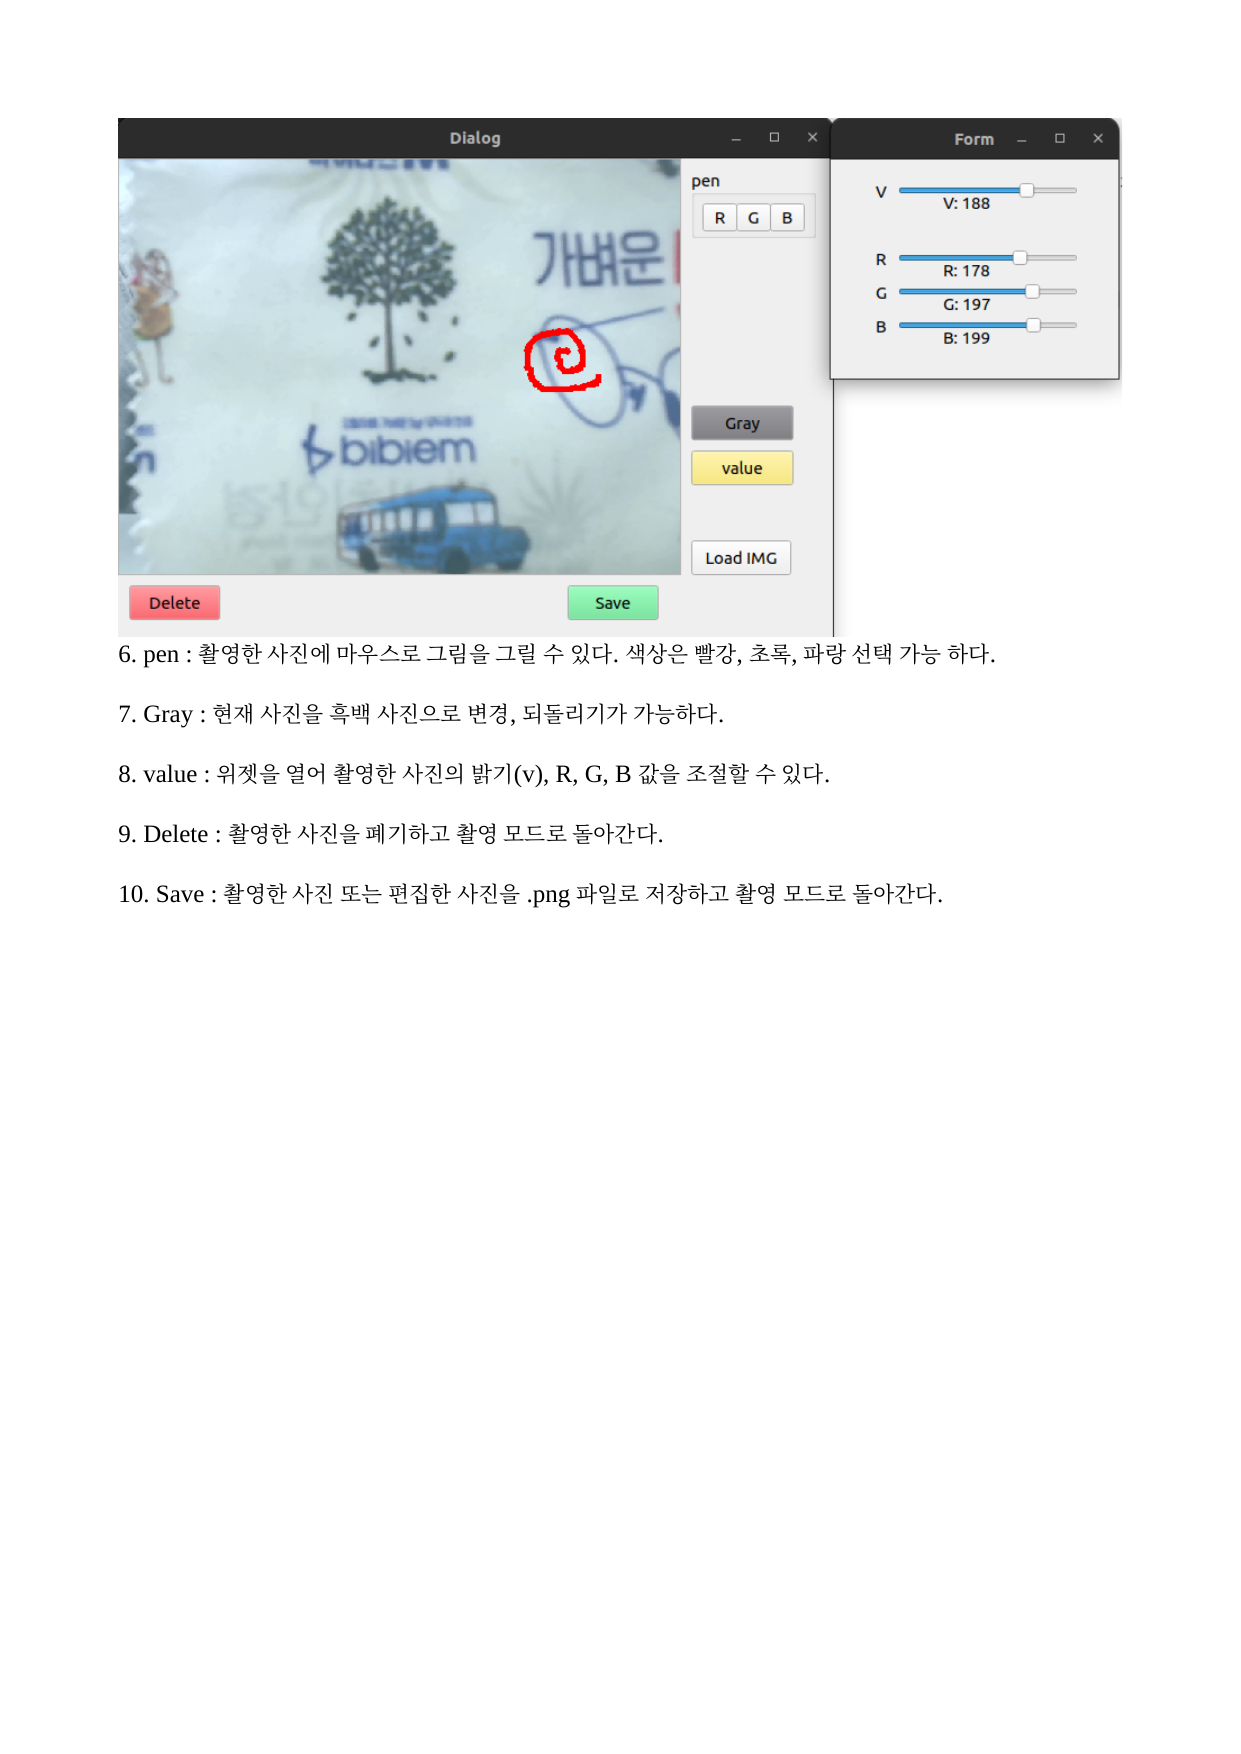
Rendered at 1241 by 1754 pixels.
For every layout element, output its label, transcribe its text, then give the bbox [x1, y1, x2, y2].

text 7. Gray : 현재 사진을 흑백 사진으로 변경, 되돌리기가 가능하다. [118, 697, 1122, 728]
picture [118, 118, 1123, 637]
text 9. Delete : 촬영한 사진을 폐기하고 촬영 모드로 돌아간다. [118, 817, 1122, 849]
text 10. Save : 촬영한 사진 또는 편집한 사진을 .png 파일로 저장하고 촬영 모드로 돌아간다. [118, 878, 1122, 909]
text 8. value : 위젯을 열어 촬영한 사진의 밝기(v), R, G, B 값을 조절할 수 있다. [118, 757, 1122, 789]
text 6. pen : 촬영한 사진에 마우스로 그림을 그릴 수 있다. 색상은 빨강, 초록, 파랑 선택 가능 하다. [118, 637, 1122, 668]
